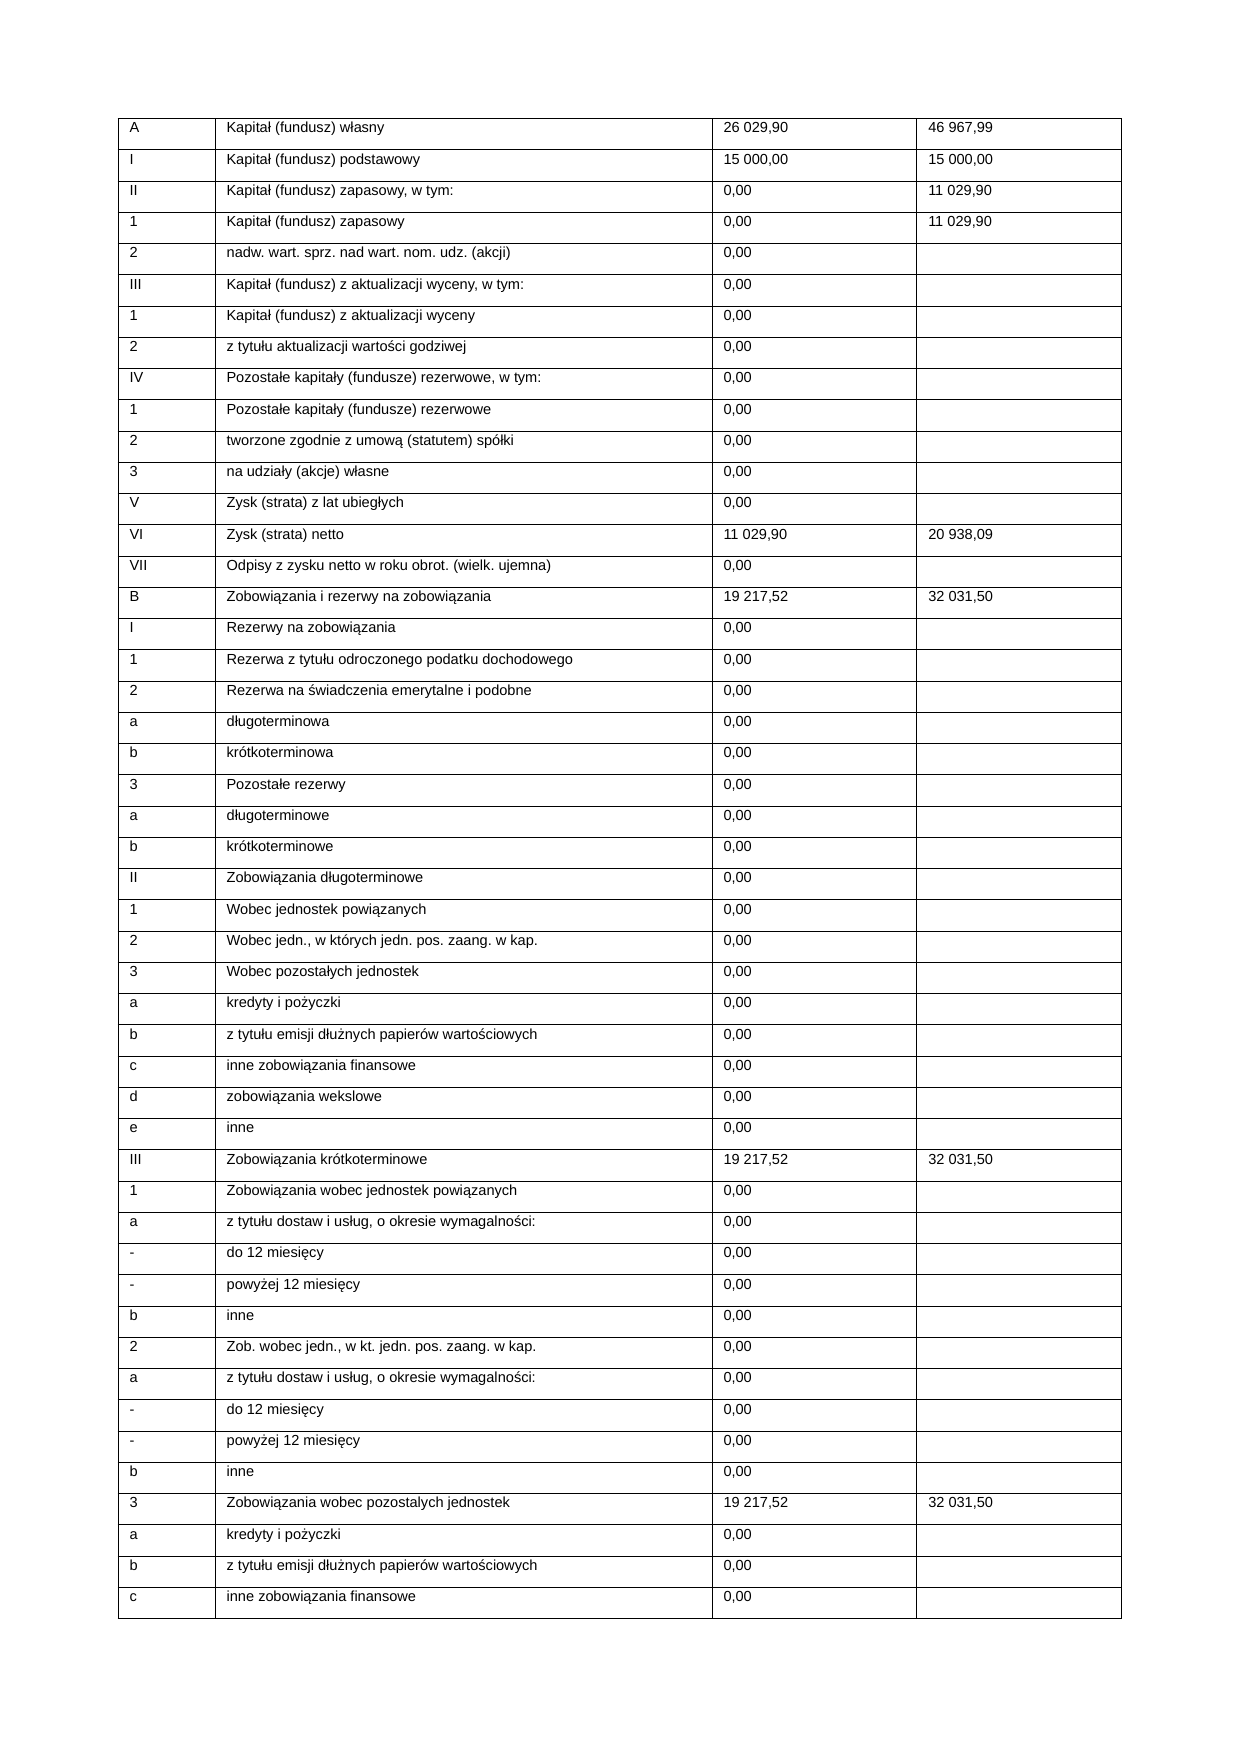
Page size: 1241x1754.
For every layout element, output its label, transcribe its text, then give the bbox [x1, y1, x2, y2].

table_cell 0,00 [713, 1119, 916, 1149]
table_cell 0,00 [713, 1244, 916, 1274]
table_cell 1 [119, 400, 215, 431]
table_cell 3 [119, 1494, 215, 1524]
table_cell [917, 557, 1121, 587]
table_cell - [119, 1275, 215, 1306]
table_cell kredyty i pożyczki [216, 994, 712, 1024]
table_cell B [119, 588, 215, 618]
table_cell [917, 1588, 1121, 1618]
table_cell 11 029,90 [917, 182, 1121, 212]
table_cell b [119, 1557, 215, 1587]
table_cell [917, 744, 1121, 774]
table_cell c [119, 1057, 215, 1087]
table_cell [917, 307, 1121, 337]
table_cell 2 [119, 1338, 215, 1368]
table_cell - [119, 1400, 215, 1431]
table_cell Zobowiązania krótkoterminowe [216, 1150, 712, 1181]
table_cell 0,00 [713, 338, 916, 368]
table_cell 32 031,50 [917, 1494, 1121, 1524]
table_cell b [119, 838, 215, 868]
table_cell I [119, 619, 215, 649]
table_cell Kapitał (fundusz) własny [216, 119, 712, 149]
table_cell 19 217,52 [713, 1150, 916, 1181]
table_cell 0,00 [713, 1588, 916, 1618]
table_cell - [119, 1432, 215, 1462]
table_cell Zobowiązania i rezerwy na zobowiązania [216, 588, 712, 618]
table_cell [917, 338, 1121, 368]
table_cell 1 [119, 900, 215, 931]
table_cell 0,00 [713, 1400, 916, 1431]
table_cell a [119, 1213, 215, 1243]
table_cell długoterminowe [216, 807, 712, 837]
table_cell 0,00 [713, 463, 916, 493]
table_cell [917, 807, 1121, 837]
table_cell [917, 650, 1121, 681]
table_cell Wobec pozostałych jednostek [216, 963, 712, 993]
table_cell krótkoterminowe [216, 838, 712, 868]
table_cell 2 [119, 338, 215, 368]
table_cell [917, 463, 1121, 493]
table_cell [917, 400, 1121, 431]
table_cell V [119, 494, 215, 524]
table_cell 20 938,09 [917, 525, 1121, 556]
table_cell IV [119, 369, 215, 399]
table_cell I [119, 150, 215, 181]
table_cell [917, 1307, 1121, 1337]
table_cell [917, 1525, 1121, 1556]
table_cell kredyty i pożyczki [216, 1525, 712, 1556]
table_cell b [119, 744, 215, 774]
table_cell 0,00 [713, 1463, 916, 1493]
table_cell 0,00 [713, 1088, 916, 1118]
table_cell 3 [119, 963, 215, 993]
table_cell 3 [119, 775, 215, 806]
table_cell a [119, 713, 215, 743]
table_cell 0,00 [713, 1025, 916, 1056]
table_cell inne [216, 1307, 712, 1337]
table_cell d [119, 1088, 215, 1118]
table_cell Wobec jednostek powiązanych [216, 900, 712, 931]
table_cell z tytułu aktualizacji wartości godziwej [216, 338, 712, 368]
table_cell zobowiązania wekslowe [216, 1088, 712, 1118]
table_cell Kapitał (fundusz) z aktualizacji wyceny, w tym: [216, 275, 712, 306]
table_cell 1 [119, 307, 215, 337]
table_cell 0,00 [713, 1213, 916, 1243]
table_cell III [119, 275, 215, 306]
table_cell na udziały (akcje) własne [216, 463, 712, 493]
table_cell 0,00 [713, 869, 916, 899]
table_cell 0,00 [713, 432, 916, 462]
table_cell b [119, 1463, 215, 1493]
table_cell Pozostałe rezerwy [216, 775, 712, 806]
table_cell 0,00 [713, 619, 916, 649]
table_cell krótkoterminowa [216, 744, 712, 774]
table_cell 0,00 [713, 838, 916, 868]
table_cell 15 000,00 [713, 150, 916, 181]
table_cell 0,00 [713, 650, 916, 681]
table_cell c [119, 1588, 215, 1618]
table_cell powyżej 12 miesięcy [216, 1432, 712, 1462]
table_cell III [119, 1150, 215, 1181]
table_cell tworzone zgodnie z umową (statutem) spółki [216, 432, 712, 462]
table_cell Zobowiązania wobec pozostalych jednostek [216, 1494, 712, 1524]
table_cell [917, 1400, 1121, 1431]
table_cell [917, 1213, 1121, 1243]
table_cell 0,00 [713, 1557, 916, 1587]
table_cell [917, 1338, 1121, 1368]
table_cell 0,00 [713, 744, 916, 774]
table_cell [917, 1463, 1121, 1493]
table_cell [917, 1369, 1121, 1399]
table_cell 0,00 [713, 1182, 916, 1212]
table_cell [917, 369, 1121, 399]
table_cell 19 217,52 [713, 1494, 916, 1524]
table_cell 0,00 [713, 807, 916, 837]
table_cell VI [119, 525, 215, 556]
table_cell 3 [119, 463, 215, 493]
table_cell 0,00 [713, 494, 916, 524]
table_cell [917, 900, 1121, 931]
table_cell 0,00 [713, 213, 916, 243]
table_cell [917, 619, 1121, 649]
table_cell [917, 963, 1121, 993]
table_cell b [119, 1025, 215, 1056]
table_cell a [119, 1525, 215, 1556]
table_cell [917, 775, 1121, 806]
table_cell 0,00 [713, 1307, 916, 1337]
table_cell [917, 244, 1121, 274]
table_cell [917, 682, 1121, 712]
table_cell [917, 1557, 1121, 1587]
table_cell 19 217,52 [713, 588, 916, 618]
table_cell z tytułu emisji dłużnych papierów wartościowych [216, 1557, 712, 1587]
table_cell 0,00 [713, 369, 916, 399]
table_cell z tytułu dostaw i usług, o okresie wymagalności: [216, 1213, 712, 1243]
table_cell 0,00 [713, 932, 916, 962]
table_cell 0,00 [713, 307, 916, 337]
table_cell Rezerwa z tytułu odroczonego podatku dochodowego [216, 650, 712, 681]
table_cell 0,00 [713, 1338, 916, 1368]
table_cell A [119, 119, 215, 149]
table_cell 15 000,00 [917, 150, 1121, 181]
table_cell Zysk (strata) z lat ubiegłych [216, 494, 712, 524]
table_cell [917, 1432, 1121, 1462]
table_cell 2 [119, 682, 215, 712]
table_cell 0,00 [713, 900, 916, 931]
table_cell 0,00 [713, 1057, 916, 1087]
table_cell 0,00 [713, 557, 916, 587]
table_cell [917, 1088, 1121, 1118]
table_cell Kapitał (fundusz) podstawowy [216, 150, 712, 181]
table_cell nadw. wart. sprz. nad wart. nom. udz. (akcji) [216, 244, 712, 274]
table_cell Wobec jedn., w których jedn. pos. zaang. w kap. [216, 932, 712, 962]
table_cell do 12 miesięcy [216, 1400, 712, 1431]
table_cell 32 031,50 [917, 1150, 1121, 1181]
table_cell [917, 1182, 1121, 1212]
table_cell e [119, 1119, 215, 1149]
table_cell 32 031,50 [917, 588, 1121, 618]
table_cell 0,00 [713, 1432, 916, 1462]
table_cell Zob. wobec jedn., w kt. jedn. pos. zaang. w kap. [216, 1338, 712, 1368]
table_cell 0,00 [713, 775, 916, 806]
table_cell [917, 869, 1121, 899]
table_cell z tytułu dostaw i usług, o okresie wymagalności: [216, 1369, 712, 1399]
table_cell a [119, 994, 215, 1024]
table_cell 0,00 [713, 1525, 916, 1556]
table_cell inne zobowiązania finansowe [216, 1057, 712, 1087]
table_cell 46 967,99 [917, 119, 1121, 149]
table_cell 2 [119, 932, 215, 962]
table_cell 1 [119, 213, 215, 243]
table_cell 1 [119, 1182, 215, 1212]
table_cell z tytułu emisji dłużnych papierów wartościowych [216, 1025, 712, 1056]
table_cell VII [119, 557, 215, 587]
table_cell 0,00 [713, 1275, 916, 1306]
table_cell Zobowiązania długoterminowe [216, 869, 712, 899]
table_cell 0,00 [713, 275, 916, 306]
table_cell [917, 994, 1121, 1024]
table_cell Kapitał (fundusz) zapasowy [216, 213, 712, 243]
table_cell [917, 432, 1121, 462]
table_cell [917, 1057, 1121, 1087]
table_cell inne [216, 1463, 712, 1493]
table_cell długoterminowa [216, 713, 712, 743]
table_cell [917, 932, 1121, 962]
table_cell 0,00 [713, 244, 916, 274]
table_cell Zysk (strata) netto [216, 525, 712, 556]
table_cell [917, 838, 1121, 868]
table_cell do 12 miesięcy [216, 1244, 712, 1274]
table_cell Zobowiązania wobec jednostek powiązanych [216, 1182, 712, 1212]
table_cell 0,00 [713, 994, 916, 1024]
table_cell Kapitał (fundusz) z aktualizacji wyceny [216, 307, 712, 337]
table_cell [917, 275, 1121, 306]
table_cell powyżej 12 miesięcy [216, 1275, 712, 1306]
table_cell Rezerwa na świadczenia emerytalne i podobne [216, 682, 712, 712]
table_cell II [119, 182, 215, 212]
table_cell Odpisy z zysku netto w roku obrot. (wielk. ujemna) [216, 557, 712, 587]
table_cell 1 [119, 650, 215, 681]
table_cell 0,00 [713, 682, 916, 712]
table_cell inne [216, 1119, 712, 1149]
table_cell Kapitał (fundusz) zapasowy, w tym: [216, 182, 712, 212]
table_cell inne zobowiązania finansowe [216, 1588, 712, 1618]
table_cell 2 [119, 432, 215, 462]
table_cell [917, 1244, 1121, 1274]
table_cell b [119, 1307, 215, 1337]
table_cell 26 029,90 [713, 119, 916, 149]
table_cell 2 [119, 244, 215, 274]
table_cell - [119, 1244, 215, 1274]
table_cell Rezerwy na zobowiązania [216, 619, 712, 649]
table_cell [917, 1025, 1121, 1056]
table_cell [917, 494, 1121, 524]
table_cell [917, 1275, 1121, 1306]
table_cell Pozostałe kapitały (fundusze) rezerwowe [216, 400, 712, 431]
table_cell [917, 713, 1121, 743]
table_cell 0,00 [713, 1369, 916, 1399]
table_cell a [119, 1369, 215, 1399]
table_cell Pozostałe kapitały (fundusze) rezerwowe, w tym: [216, 369, 712, 399]
table_cell 0,00 [713, 963, 916, 993]
table_cell II [119, 869, 215, 899]
table_cell 0,00 [713, 400, 916, 431]
table_cell 11 029,90 [713, 525, 916, 556]
table_cell 0,00 [713, 182, 916, 212]
table_cell 11 029,90 [917, 213, 1121, 243]
table_cell 0,00 [713, 713, 916, 743]
table_cell [917, 1119, 1121, 1149]
table_cell a [119, 807, 215, 837]
